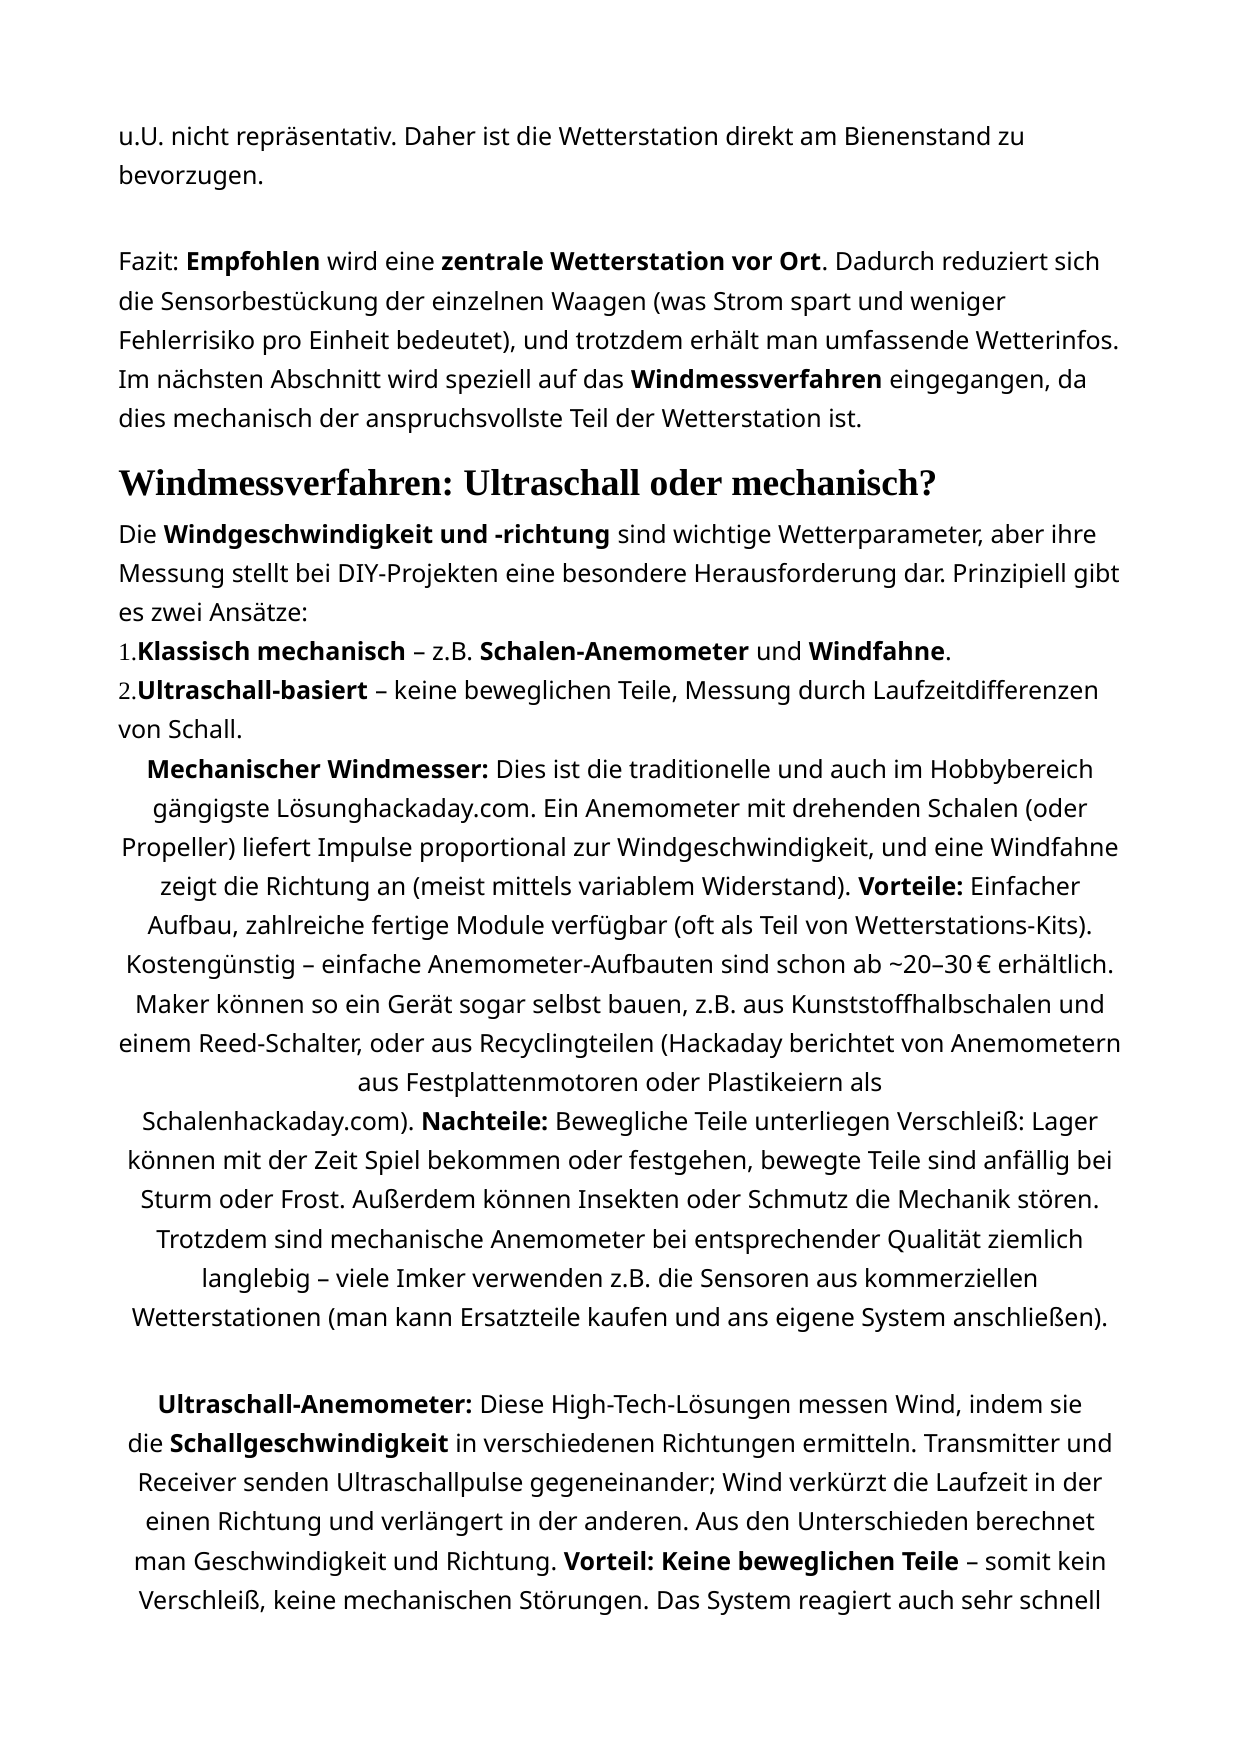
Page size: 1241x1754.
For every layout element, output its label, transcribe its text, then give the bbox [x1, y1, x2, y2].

text u.U. nicht repräsentativ. Daher ist die Wetterstation direkt am Bienenstand zu bevorzugen. [118, 118, 1122, 191]
list Klassisch mechanisch – z.B. Schalen-Anemometer und Windfahne. [118, 634, 1122, 668]
list Ultraschall-basiert – keine beweglichen Teile, Messung durch Laufzeitdifferenzen von Schall. [118, 673, 1122, 746]
text Die Windgeschwindigkeit und -richtung sind wichtige Wetterparameter, aber ihre Messung stellt bei DIY-Projekten eine besondere Herausforderung dar. Prinzipiell gibt es zwei Ansätze: [118, 516, 1122, 629]
text Ultraschall-Anemometer: Diese High-Tech-Lösungen messen Wind, indem sie die Schallgeschwindigkeit in verschiedenen Richtungen ermitteln. Transmitter und Receiver senden Ultraschallpulse gegeneinander; Wind verkürzt die Laufzeit in der einen Richtung und verlängert in der anderen. Aus den Unterschieden berechnet man Geschwindigkeit und Richtung. Vorteil: Keine beweglichen Teile – somit kein Verschleiß, keine mechanischen Störungen. Das System reagiert auch sehr schnell [118, 1386, 1122, 1616]
text Fazit: Empfohlen wird eine zentrale Wetterstation vor Ort. Dadurch reduziert sich die Sensorbestückung der einzelnen Waagen (was Strom spart und weniger Fehlerrisiko pro Einheit bedeutet), und trotzdem erhält man umfassende Wetterinfos. Im nächsten Abschnitt wird speziell auf das Windmessverfahren eingegangen, da dies mechanisch der anspruchsvollste Teil der Wetterstation ist. [118, 244, 1122, 435]
text Mechanischer Windmesser: Dies ist die traditionelle und auch im Hobbybereich gängigste Lösunghackaday.com. Ein Anemometer mit drehenden Schalen (oder Propeller) liefert Impulse proportional zur Windgeschwindigkeit, und eine Windfahne zeigt die Richtung an (meist mittels variablem Widerstand). Vorteile: Einfacher Aufbau, zahlreiche fertige Module verfügbar (oft als Teil von Wetterstations-Kits). Kostengünstig – einfache Anemometer-Aufbauten sind schon ab ~20–30 € erhältlich. Maker können so ein Gerät sogar selbst bauen, z.B. aus Kunststoffhalbschalen und einem Reed-Schalter, oder aus Recyclingteilen (Hackaday berichtet von Anemometern aus Festplattenmotoren oder Plastikeiern als Schalenhackaday.com). Nachteile: Bewegliche Teile unterliegen Verschleiß: Lager können mit der Zeit Spiel bekommen oder festgehen, bewegte Teile sind anfällig bei Sturm oder Frost. Außerdem können Insekten oder Schmutz die Mechanik stören. Trotzdem sind mechanische Anemometer bei entsprechender Qualität ziemlich langlebig – viele Imker verwenden z.B. die Sensoren aus kommerziellen Wetterstationen (man kann Ersatzteile kaufen und ans eigene System anschließen). [118, 751, 1122, 1334]
subtitle Windmessverfahren: Ultraschall oder mechanisch? [118, 461, 1122, 504]
